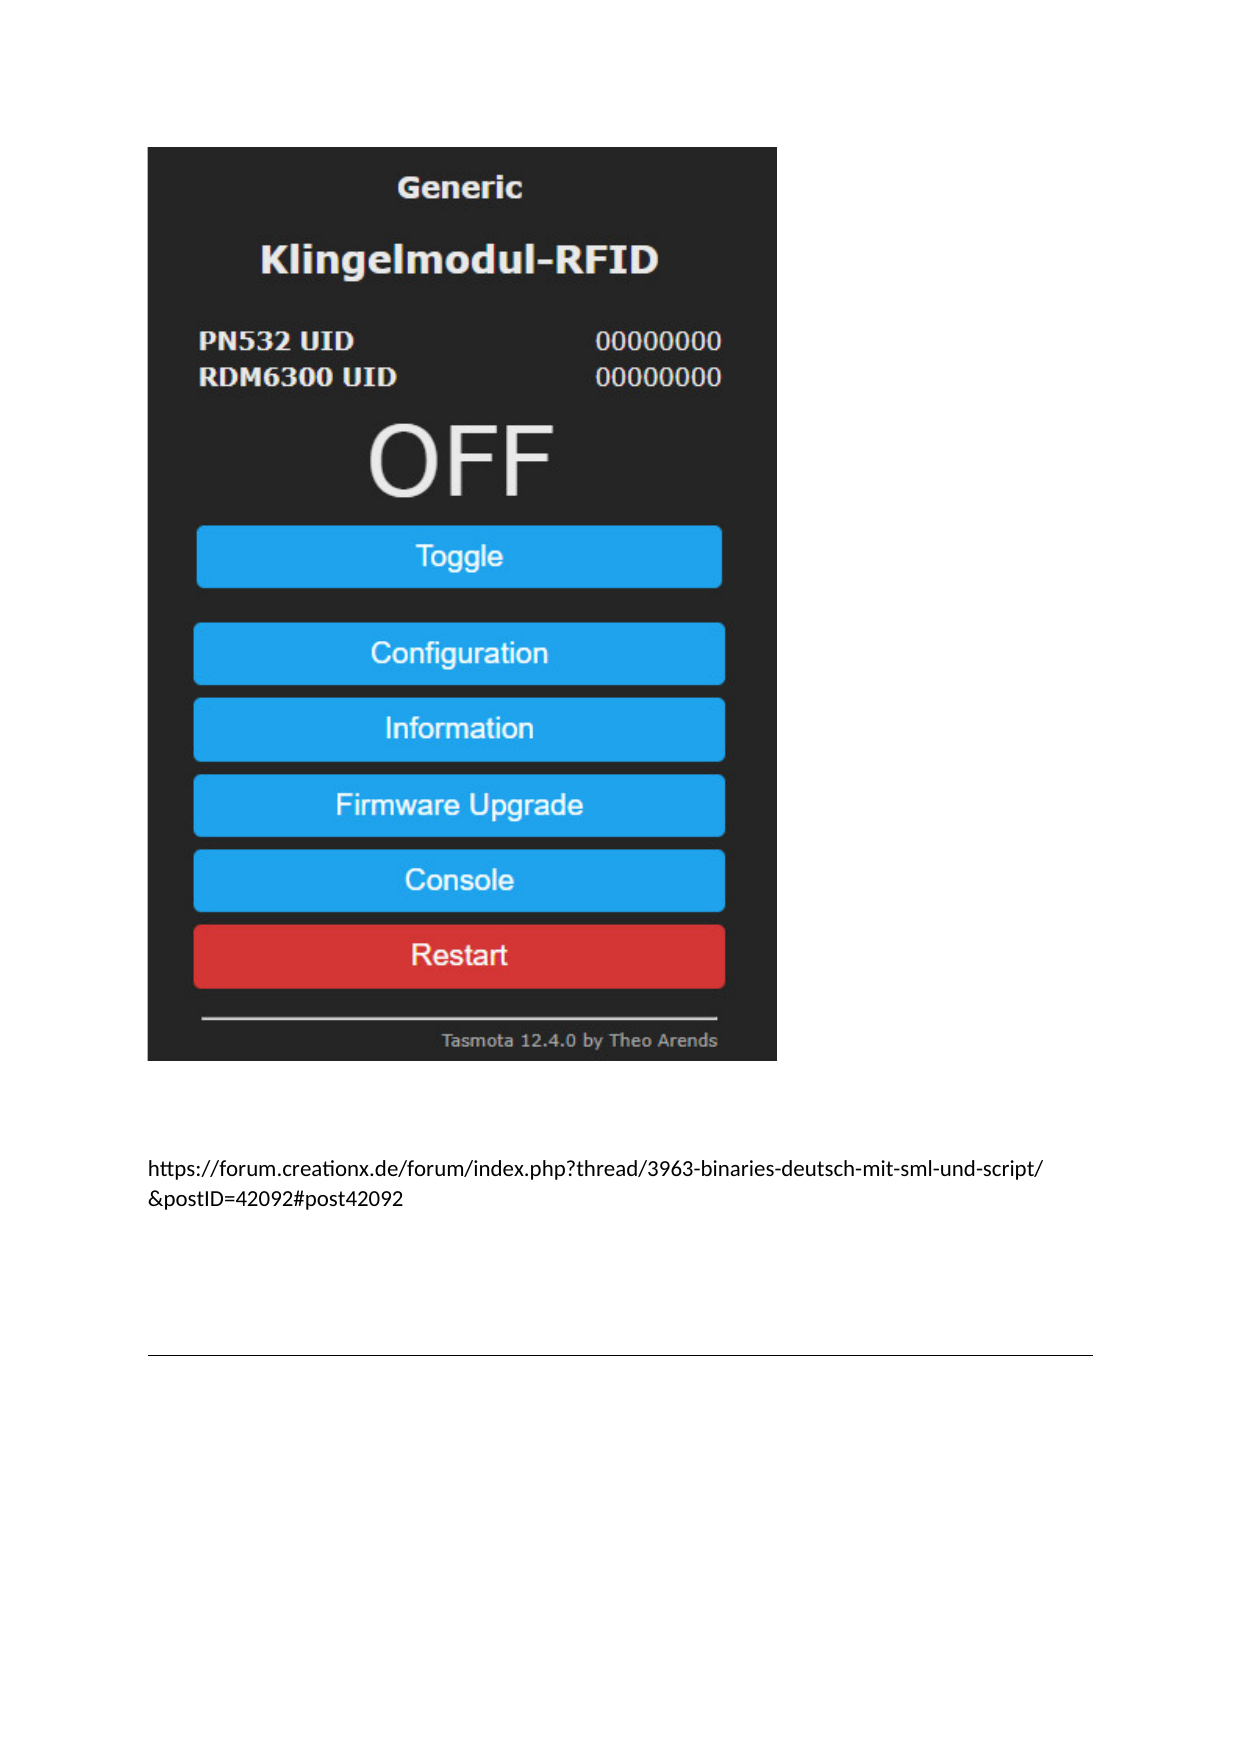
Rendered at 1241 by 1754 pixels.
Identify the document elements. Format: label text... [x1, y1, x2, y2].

text https://forum.creationx.de/forum/index.php?thread/3963-binaries-deutsch-mit-sml-und-script/&postID=42092#post42092 [148, 1154, 1093, 1212]
picture [147, 147, 777, 1061]
